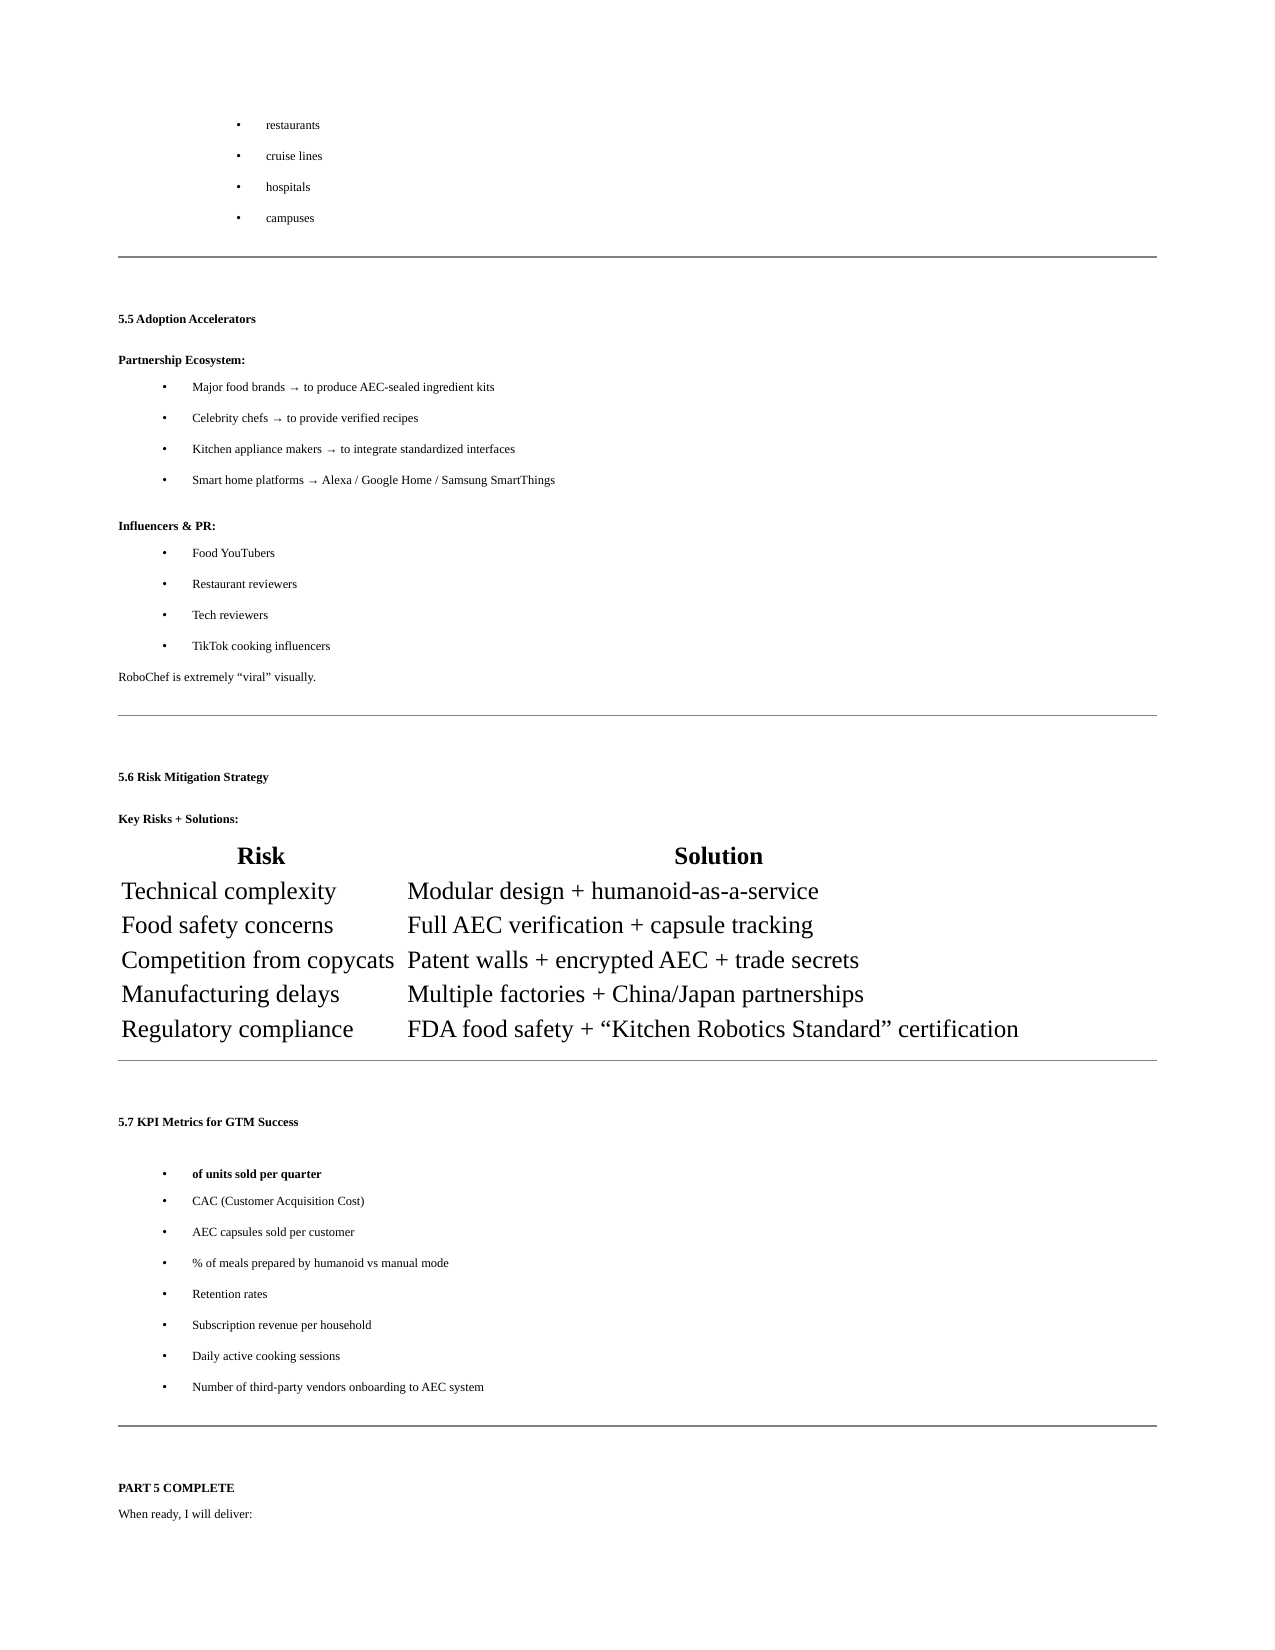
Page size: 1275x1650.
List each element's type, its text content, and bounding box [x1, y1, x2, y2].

subtitle Influencers & PR: [118, 519, 1157, 533]
table_cell Manufacturing delays [118, 977, 404, 1011]
list Major food brands → to produce AEC-sealed ingredient kits [162, 380, 1157, 394]
subtitle of units sold per quarter [162, 1167, 1157, 1181]
table_cell Full AEC verification + capsule tracking [404, 908, 1033, 942]
list Retention rates [162, 1287, 1157, 1301]
subtitle 5.6 Risk Mitigation Strategy [118, 770, 1157, 784]
table_header Risk [118, 838, 404, 873]
list Number of third-party vendors onboarding to AEC system [162, 1380, 1157, 1394]
list campuses [236, 211, 1157, 226]
list restaurants [236, 118, 1157, 132]
list % of meals prepared by humanoid vs manual mode [162, 1256, 1157, 1270]
list AEC capsules sold per customer [162, 1225, 1157, 1239]
table_cell Food safety concerns [118, 908, 404, 942]
list Tech reviewers [162, 608, 1157, 622]
subtitle Partnership Ecosystem: [118, 353, 1157, 367]
text RoboChef is extremely “viral” visually. [118, 670, 1157, 684]
subtitle PART 5 COMPLETE [118, 1480, 1157, 1495]
subtitle Key Risks + Solutions: [118, 811, 1157, 826]
table_cell Competition from copycats [118, 942, 404, 977]
list TikTok cooking influencers [162, 639, 1157, 653]
subtitle 5.5 Adoption Accelerators [118, 312, 1157, 326]
list Daily active cooking sessions [162, 1349, 1157, 1363]
list Smart home platforms → Alexa / Google Home / Samsung SmartThings [162, 473, 1157, 487]
text When ready, I will deliver: [118, 1507, 1157, 1522]
list Celebrity chefs → to provide verified recipes [162, 411, 1157, 425]
table_cell Technical complexity [118, 873, 404, 907]
list CAC (Customer Acquisition Cost) [162, 1194, 1157, 1208]
table_cell FDA food safety + “Kitchen Robotics Standard” certification [404, 1011, 1033, 1046]
table_cell Modular design + humanoid-as-a-service [404, 873, 1033, 907]
table_cell Multiple factories + China/Japan partnerships [404, 977, 1033, 1011]
list Food YouTubers [162, 546, 1157, 560]
table_header Solution [404, 838, 1033, 873]
table_cell Regulatory compliance [118, 1011, 404, 1046]
table_cell Patent walls + encrypted AEC + trade secrets [404, 942, 1033, 977]
subtitle 5.7 KPI Metrics for GTM Success [118, 1115, 1157, 1129]
list Subscription revenue per household [162, 1318, 1157, 1332]
list cruise lines [236, 149, 1157, 163]
list Kitchen appliance makers → to integrate standardized interfaces [162, 442, 1157, 456]
list Restaurant reviewers [162, 577, 1157, 591]
list hospitals [236, 180, 1157, 194]
